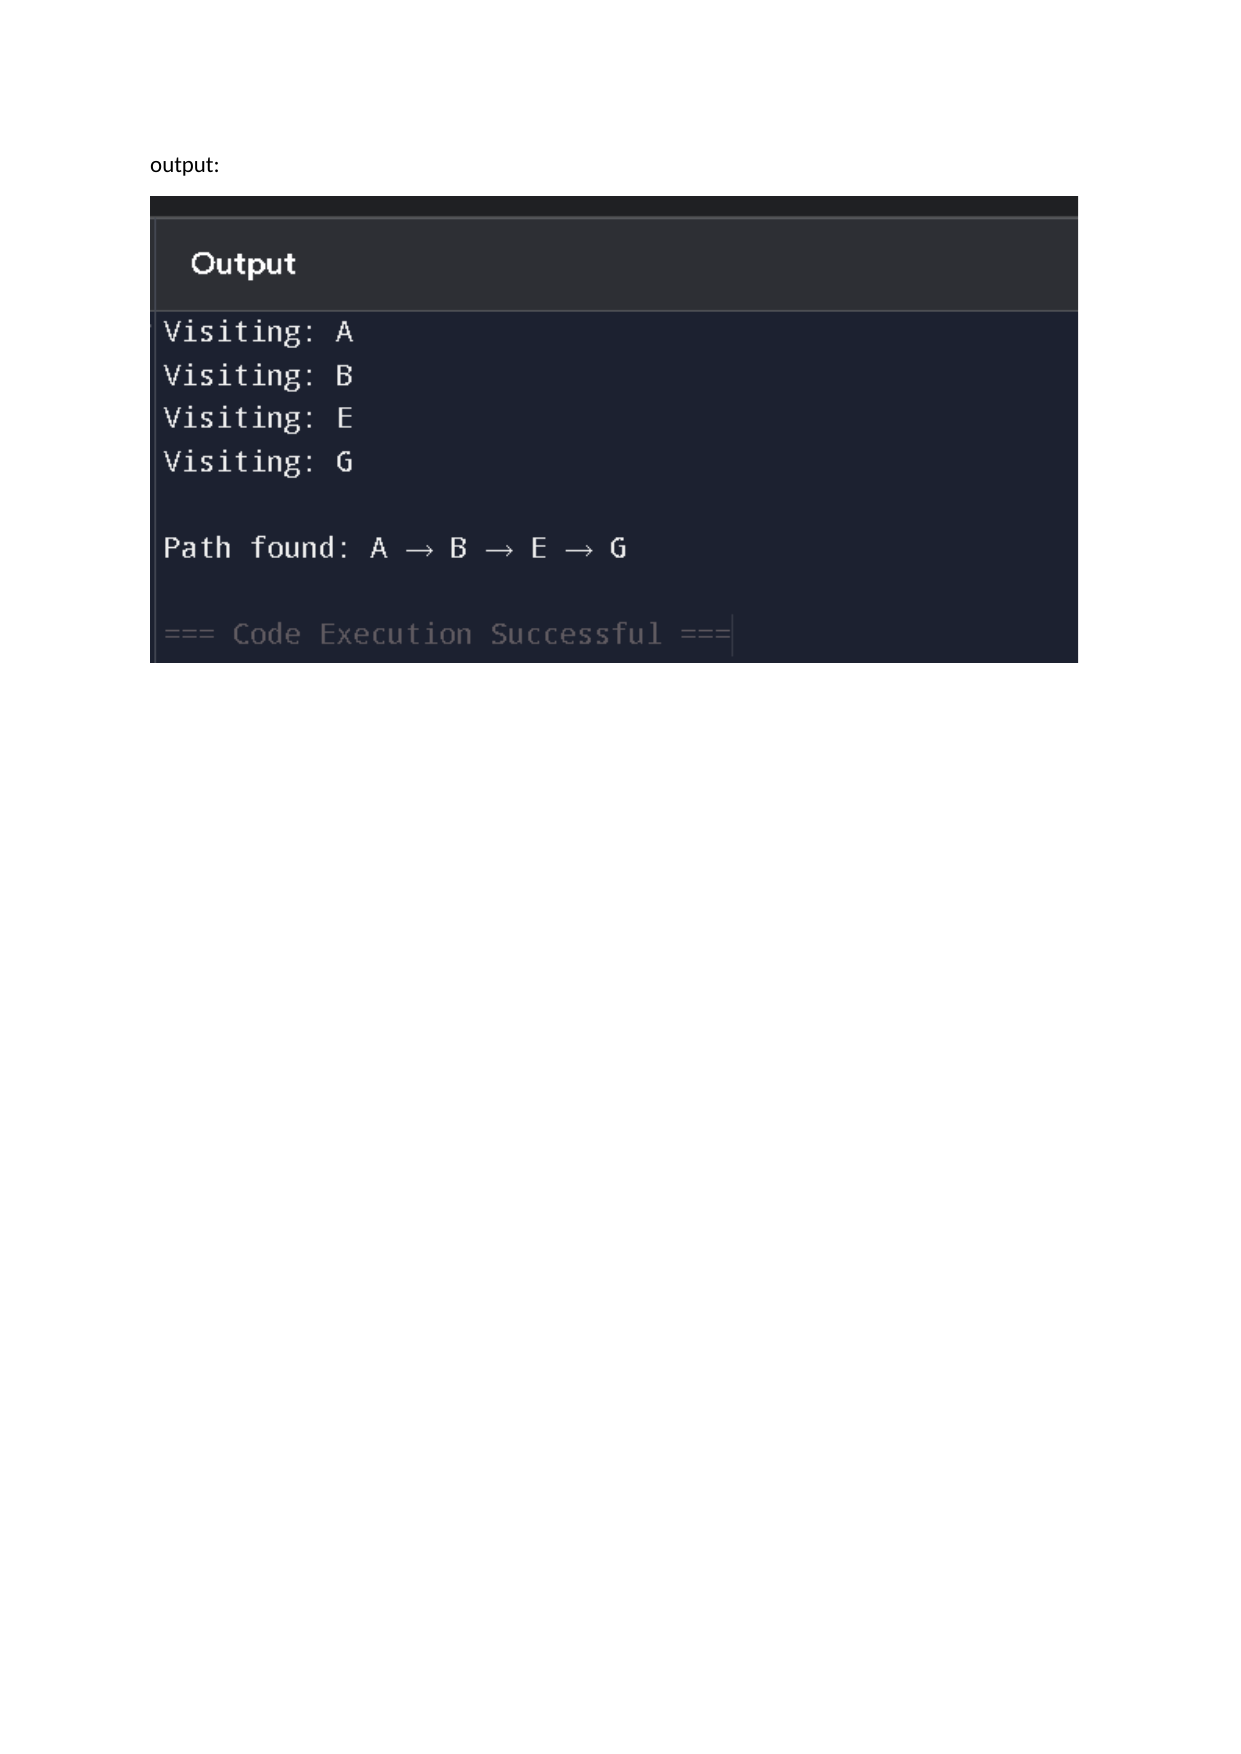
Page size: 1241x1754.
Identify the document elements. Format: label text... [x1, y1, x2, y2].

text output: [150, 150, 1090, 178]
